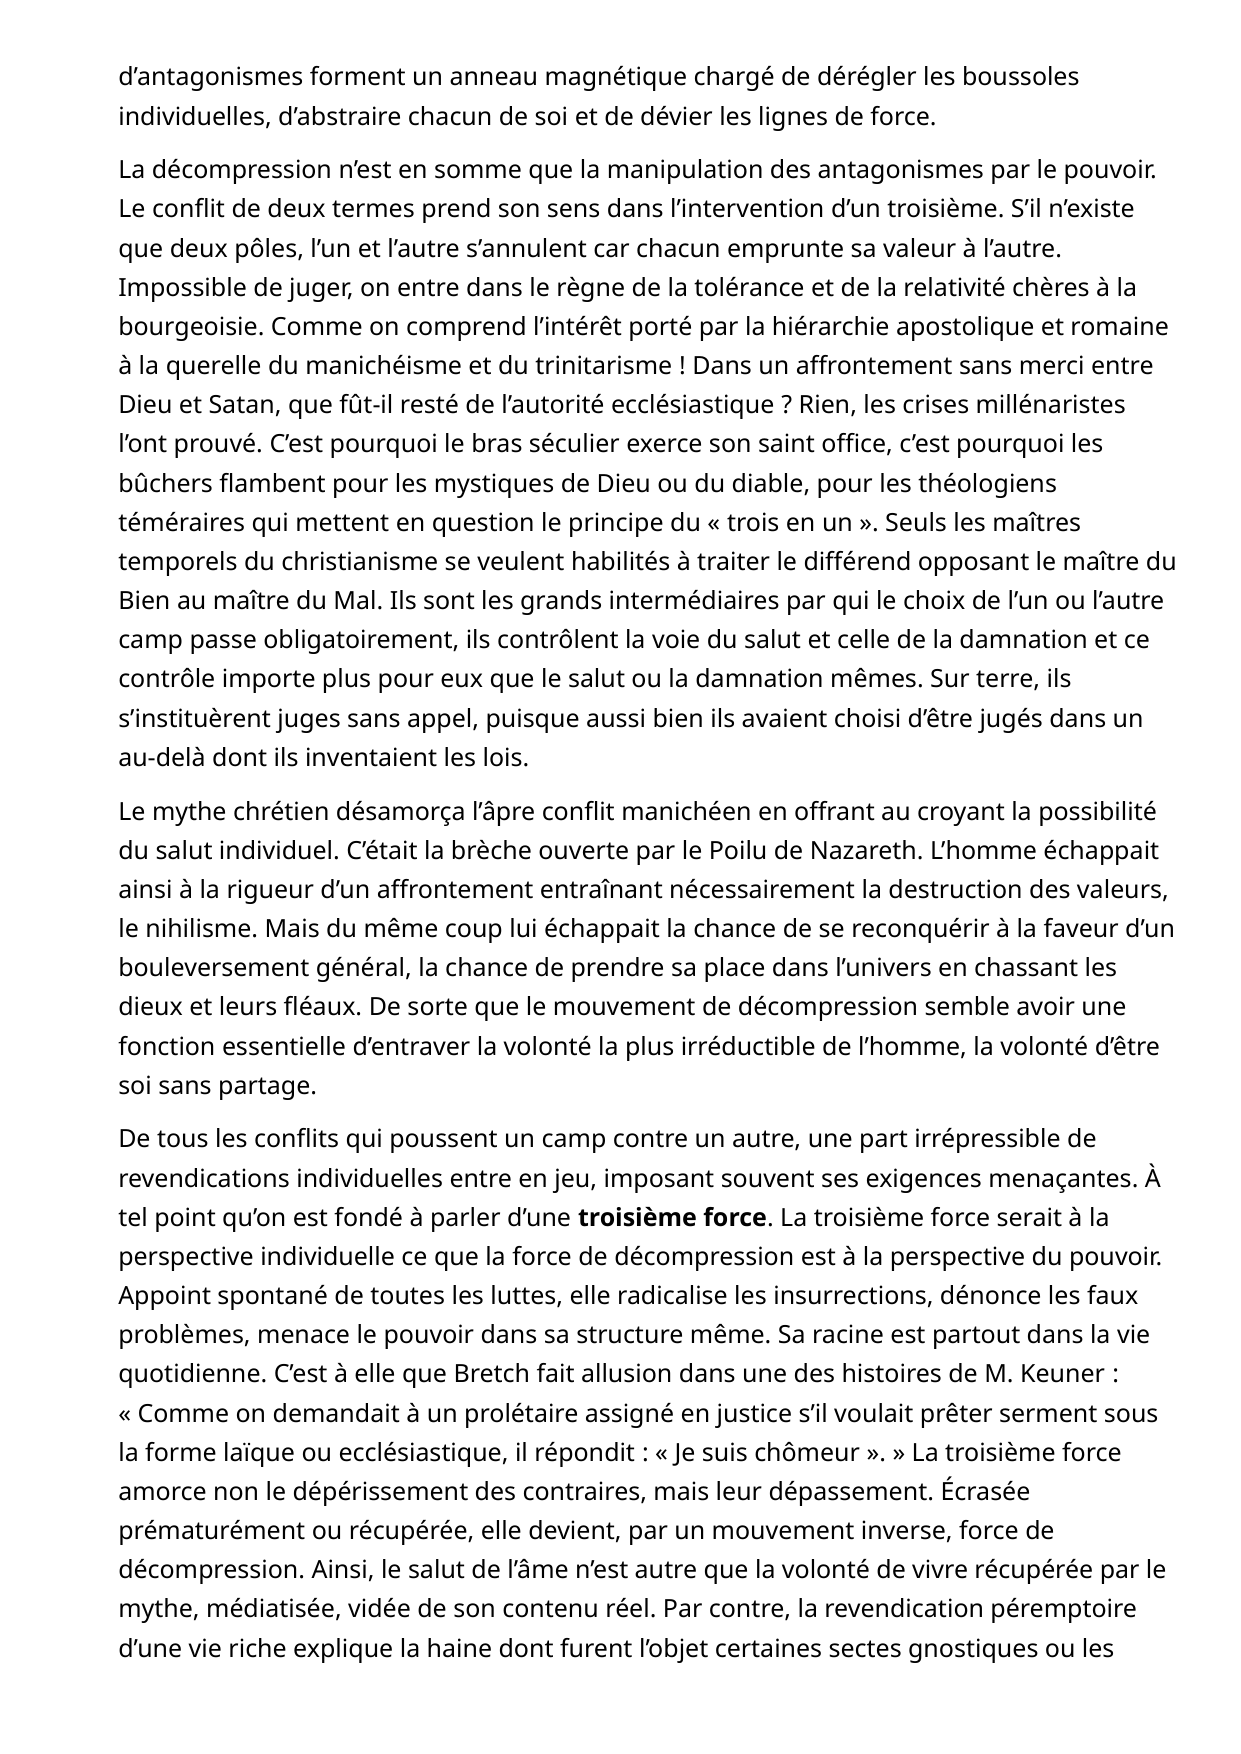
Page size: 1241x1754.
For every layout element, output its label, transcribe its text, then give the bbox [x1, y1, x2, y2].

text d’antagonismes forment un anneau magnétique chargé de dérégler les boussoles individuelles, d’abstraire chacun de soi et de dévier les lignes de force. [118, 59, 1181, 132]
text De tous les conflits qui poussent un camp contre un autre, une part irrépressible de revendications individuelles entre en jeu, imposant souvent ses exigences menaçantes. À tel point qu’on est fondé à parler d’une troisième force. La troisième force serait à la perspective individuelle ce que la force de décompression est à la perspective du pouvoir. Appoint spontané de toutes les luttes, elle radicalise les insurrections, dénonce les faux problèmes, menace le pouvoir dans sa structure même. Sa racine est partout dans la vie quotidienne. C’est à elle que Bretch fait allusion dans une des histoires de M. Keuner : « Comme on demandait à un prolétaire assigné en justice s’il voulait prêter serment sous la forme laïque ou ecclésiastique, il répondit : « Je suis chômeur ». » La troisième force amorce non le dépérissement des contraires, mais leur dépassement. Écrasée prématurément ou récupérée, elle devient, par un mouvement inverse, force de décompression. Ainsi, le salut de l’âme n’est autre que la volonté de vivre récupérée par le mythe, médiatisée, vidée de son contenu réel. Par contre, la revendication péremptoire d’une vie riche explique la haine dont furent l’objet certaines sectes gnostiques ou les [118, 1121, 1181, 1664]
text Le mythe chrétien désamorça l’âpre conflit manichéen en offrant au croyant la possibilité du salut individuel. C’était la brèche ouverte par le Poilu de Nazareth. L’homme échappait ainsi à la rigueur d’un affrontement entraînant nécessairement la destruction des valeurs, le nihilisme. Mais du même coup lui échappait la chance de se reconquérir à la faveur d’un bouleversement général, la chance de prendre sa place dans l’univers en chassant les dieux et leurs fléaux. De sorte que le mouvement de décompression semble avoir une fonction essentielle d’entraver la volonté la plus irréductible de l’homme, la volonté d’être soi sans partage. [118, 793, 1181, 1101]
text La décompression n’est en somme que la manipulation des antagonismes par le pouvoir. Le conflit de deux termes prend son sens dans l’intervention d’un troisième. S’il n’existe que deux pôles, l’un et l’autre s’annulent car chacun emprunte sa valeur à l’autre. Impossible de juger, on entre dans le règne de la tolérance et de la relativité chères à la bourgeoisie. Comme on comprend l’intérêt porté par la hiérarchie apostolique et romaine à la querelle du manichéisme et du trinitarisme ! Dans un affrontement sans merci entre Dieu et Satan, que fût-il resté de l’autorité ecclésiastique ? Rien, les crises millénaristes l’ont prouvé. C’est pourquoi le bras séculier exerce son saint office, c’est pourquoi les bûchers flambent pour les mystiques de Dieu ou du diable, pour les théologiens téméraires qui mettent en question le principe du « trois en un ». Seuls les maîtres temporels du christianisme se veulent habilités à traiter le différend opposant le maître du Bien au maître du Mal. Ils sont les grands intermédiaires par qui le choix de l’un ou l’autre camp passe obligatoirement, ils contrôlent la voie du salut et celle de la damnation et ce contrôle importe plus pour eux que le salut ou la damnation mêmes. Sur terre, ils s’instituèrent juges sans appel, puisque aussi bien ils avaient choisi d’être jugés dans un au-delà dont ils inventaient les lois. [118, 152, 1181, 773]
